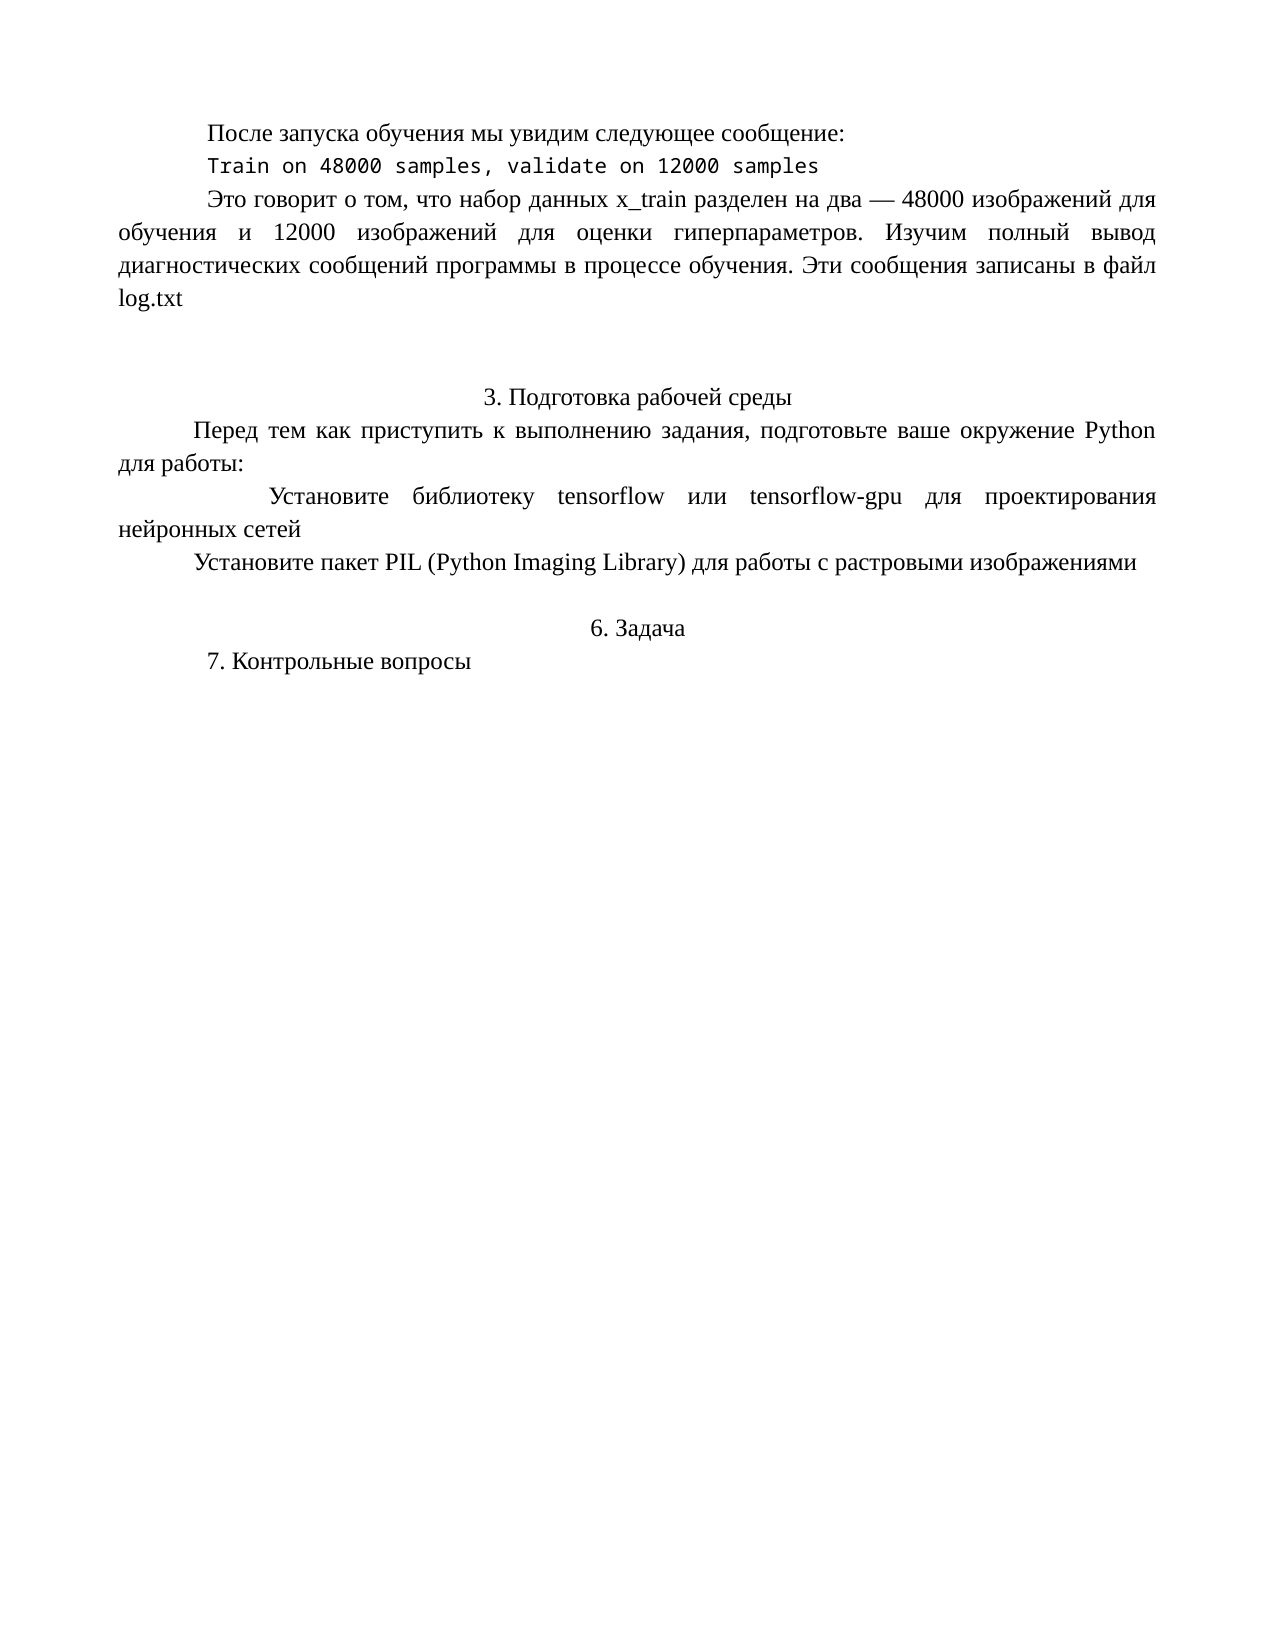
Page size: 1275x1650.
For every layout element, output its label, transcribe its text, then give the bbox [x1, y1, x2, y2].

text Установите пакет PIL (Python Imaging Library) для работы с растровыми изображениями [118, 547, 1157, 576]
text Это говорит о том, что набор данных x_train разделен на два — 48000 изображений для обучения и 12000 изображений для оценки гиперпараметров. Изучим полный вывод диагностических сообщений программы в процессе обучения. Эти сообщения записаны в файл log.txt [118, 184, 1157, 312]
list 3. Подготовка рабочей среды [118, 382, 1157, 411]
text Установите библиотеку tensorflow или tensorflow-gpu для проектирования нейронных сетей [118, 481, 1157, 543]
text После запуска обучения мы увидим следующее сообщение: [118, 118, 1157, 147]
text 7. Контрольные вопросы [118, 646, 1157, 675]
text Перед тем как приступить к выполнению задания, подготовьте ваше окружение Python для работы: [118, 415, 1157, 477]
list 6. Задача [118, 613, 1157, 642]
text Train on 48000 samples, validate on 12000 samples [118, 151, 1157, 179]
